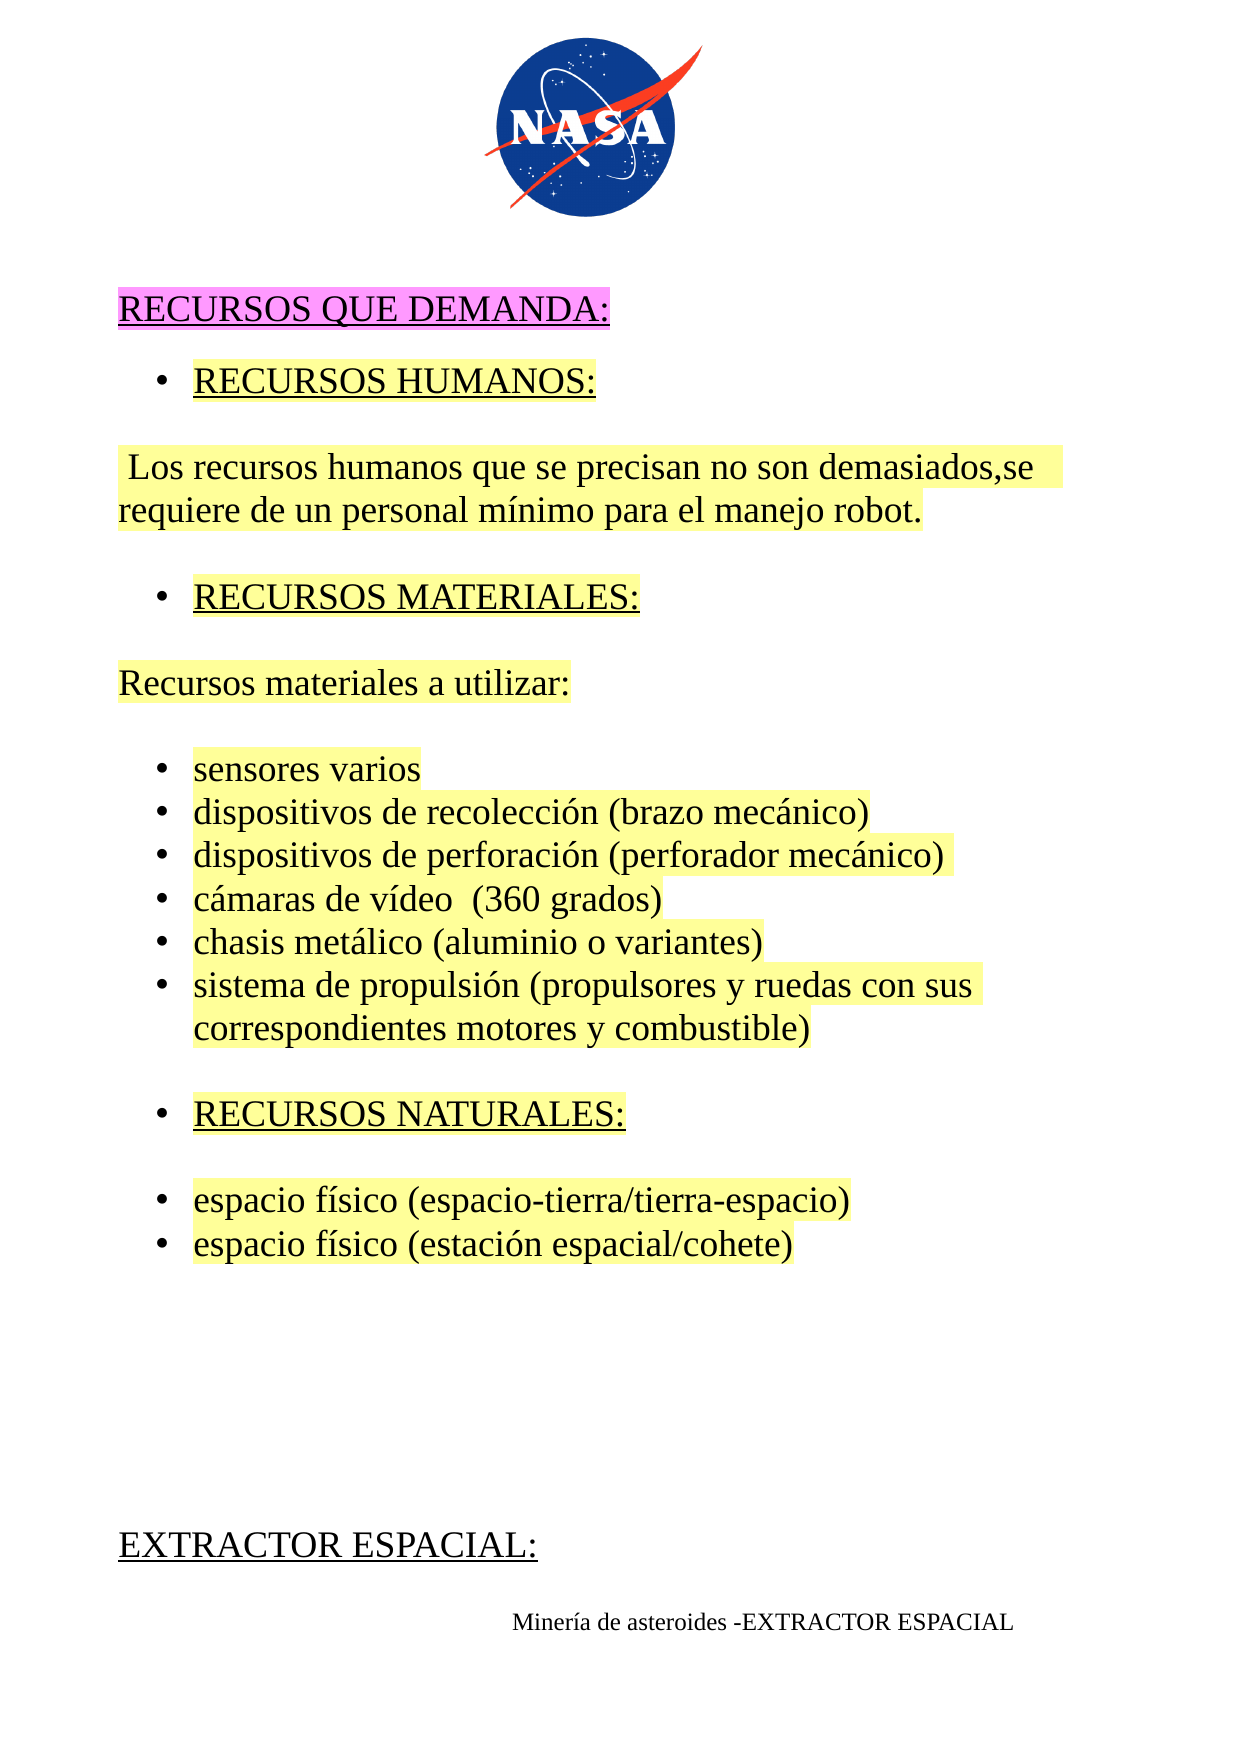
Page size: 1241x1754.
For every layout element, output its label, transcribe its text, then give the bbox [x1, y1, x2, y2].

list dispositivos de recolección (brazo mecánico) [156, 790, 1122, 833]
list sistema de propulsión (propulsores y ruedas con sus correspondientes motores y combustible) [156, 962, 1122, 1048]
text EXTRACTOR ESPACIAL: [118, 1523, 1122, 1566]
list RECURSOS MATERIALES: [156, 574, 1122, 617]
picture [477, 34, 717, 224]
text Los recursos humanos que se precisan no son demasiados,se requiere de un personal mínimo para el manejo robot. [118, 445, 1122, 531]
text Recursos materiales a utilizar: [118, 660, 1122, 703]
list dispositivos de perforación (perforador mecánico) [156, 833, 1122, 876]
list RECURSOS HUMANOS: [156, 358, 1122, 402]
text RECURSOS QUE DEMANDA: [118, 287, 1122, 330]
list sensores varios [156, 747, 1122, 790]
list espacio físico (estación espacial/cohete) [156, 1221, 1122, 1264]
list chasis metálico (aluminio o variantes) [156, 919, 1122, 962]
list cámaras de vídeo (360 grados) [156, 876, 1122, 919]
list espacio físico (espacio-tierra/tierra-espacio) [156, 1178, 1122, 1221]
list RECURSOS NATURALES: [156, 1092, 1122, 1135]
